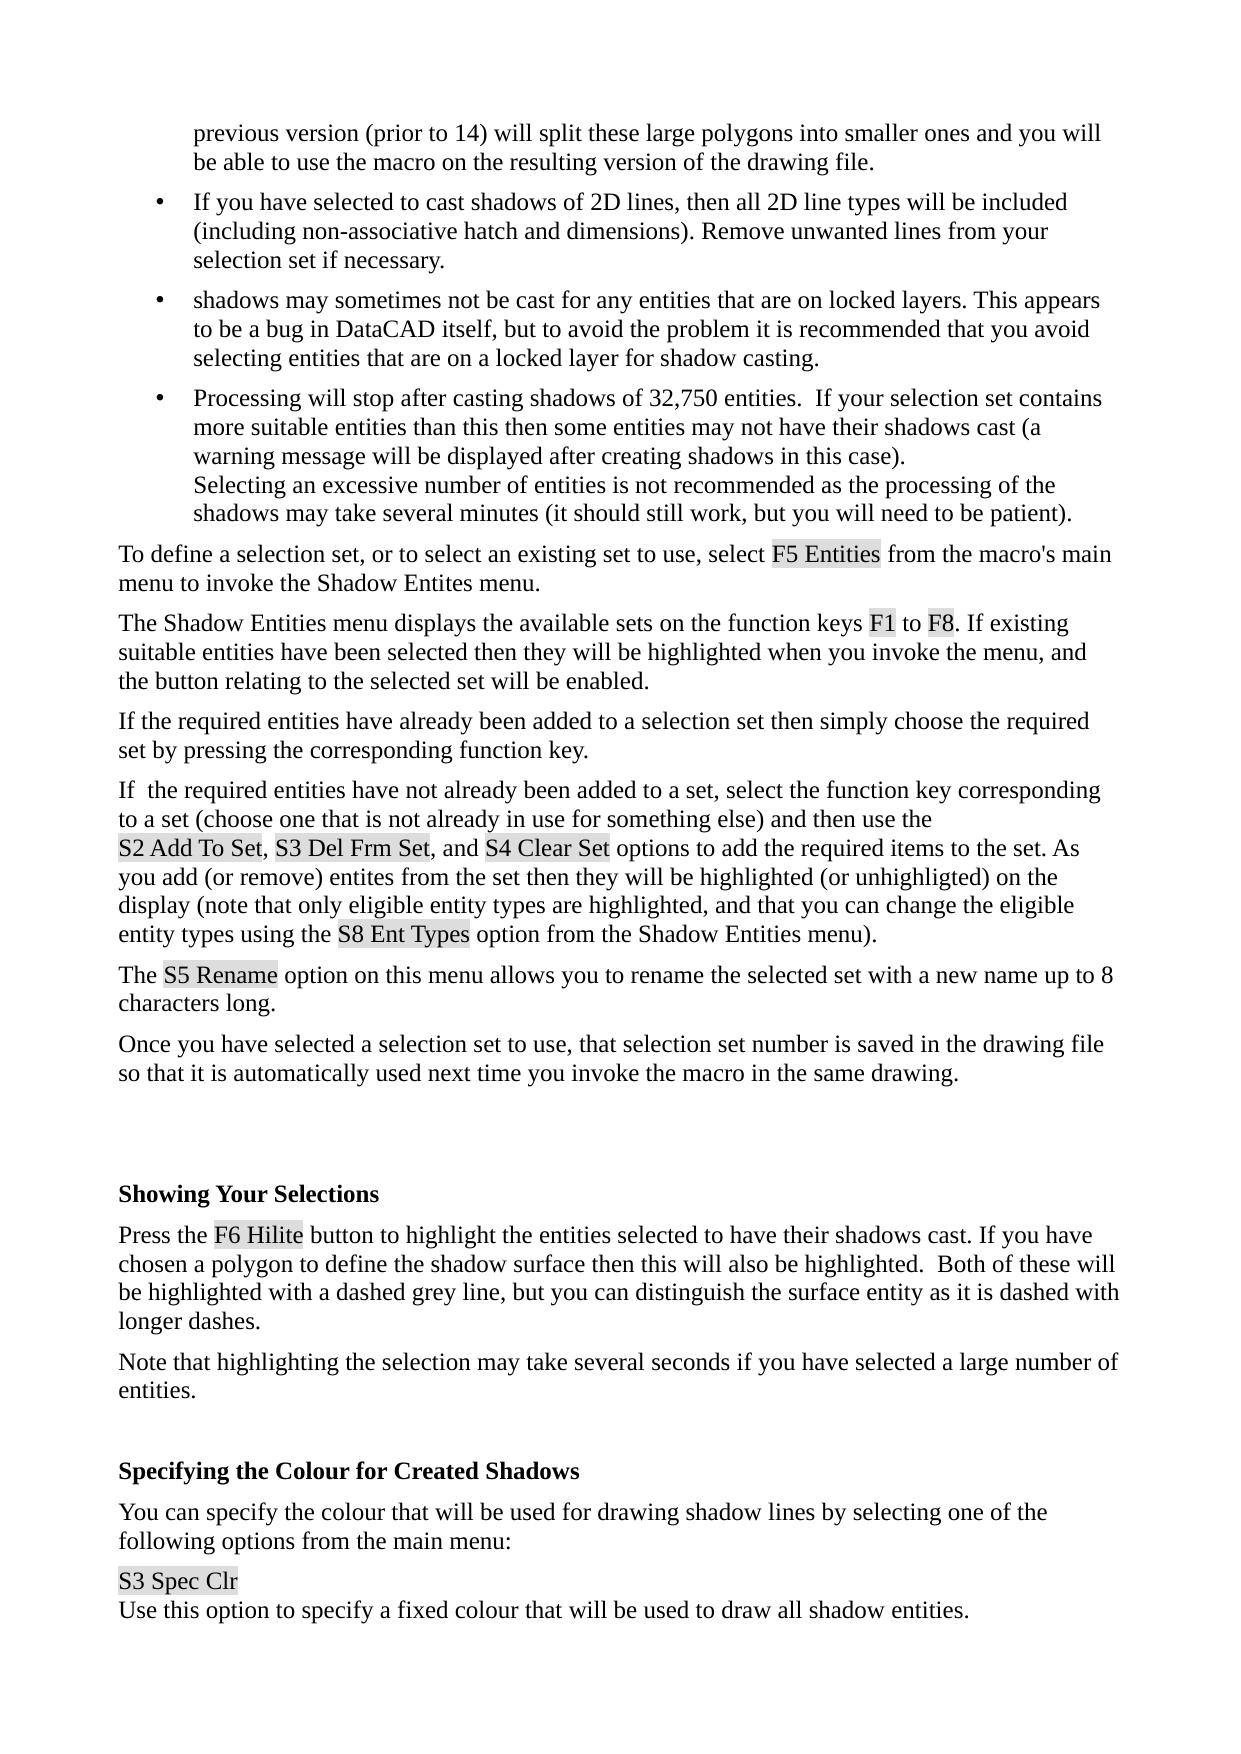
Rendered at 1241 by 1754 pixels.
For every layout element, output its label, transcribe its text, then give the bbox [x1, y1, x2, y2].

text Once you have selected a selection set to use, that selection set number is saved in the drawing file so that it is automatically used next time you invoke the macro in the same drawing. [118, 1029, 1122, 1087]
text If the required entities have not already been added to a set, select the function key corresponding to a set (choose one that is not already in use for something else) and then use the S2 Add To Set, S3 Del Frm Set, and S4 Clear Set options to add the required items to the set. As you add (or remove) entites from the set then they will be highlighted (or unhighligted) on the display (note that only eligible entity types are highlighted, and that you can change the eligible entity types using the S8 Ent Types option from the Shadow Entities menu). [118, 776, 1122, 948]
text If the required entities have already been added to a selection set then simply choose the required set by pressing the corresponding function key. [118, 706, 1122, 764]
list If you have selected to cast shadows of 2D lines, then all 2D line types will be included (including non-associative hatch and dimensions). Remove unwanted lines from your selection set if necessary. [156, 187, 1122, 274]
text The Shadow Entities menu displays the available sets on the function keys F1 to F8. If existing suitable entities have been selected then they will be highlighted when you invoke the menu, and the button relating to the selected set will be enabled. [118, 608, 1122, 694]
text Specifying the Colour for Created Shadows [118, 1456, 1122, 1485]
text Press the F6 Hilite button to highlight the entities selected to have their shadows cast. If you have chosen a polygon to define the shadow surface then this will also be highlighted. Both of these will be highlighted with a dashed grey line, but you can distinguish the surface entity as it is dashed with longer dashes. [118, 1220, 1122, 1335]
text The S5 Rename option on this menu allows you to rename the selected set with a new name up to 8 characters long. [118, 960, 1122, 1017]
text Note that highlighting the selection may take several seconds if you have selected a large number of entities. [118, 1347, 1122, 1404]
list Processing will stop after casting shadows of 32,750 entities. If your selection set contains more suitable entities than this then some entities may not have their shadows cast (a warning message will be displayed after creating shadows in this case). Selecting an excessive number of entities is not recommended as the processing of the shadows may take several minutes (it should still work, but you will need to be patient). [156, 383, 1122, 527]
text To define a selection set, or to select an existing set to use, select F5 Entities from the macro's main menu to invoke the Shadow Entites menu. [118, 539, 1122, 596]
text You can specify the colour that will be used for drawing shadow lines by selecting one of the following options from the main menu: [118, 1497, 1122, 1554]
text S3 Spec Clr Use this option to specify a fixed colour that will be used to draw all shadow entities. [118, 1566, 1122, 1624]
list previous version (prior to 14) will split these large polygons into smaller ones and you will be able to use the macro on the resulting version of the drawing file. [156, 118, 1122, 176]
text Showing Your Selections [118, 1179, 1122, 1208]
list shadows may sometimes not be cast for any entities that are on locked layers. This appears to be a bug in DataCAD itself, but to avoid the problem it is recommended that you avoid selecting entities that are on a locked layer for shadow casting. [156, 285, 1122, 372]
